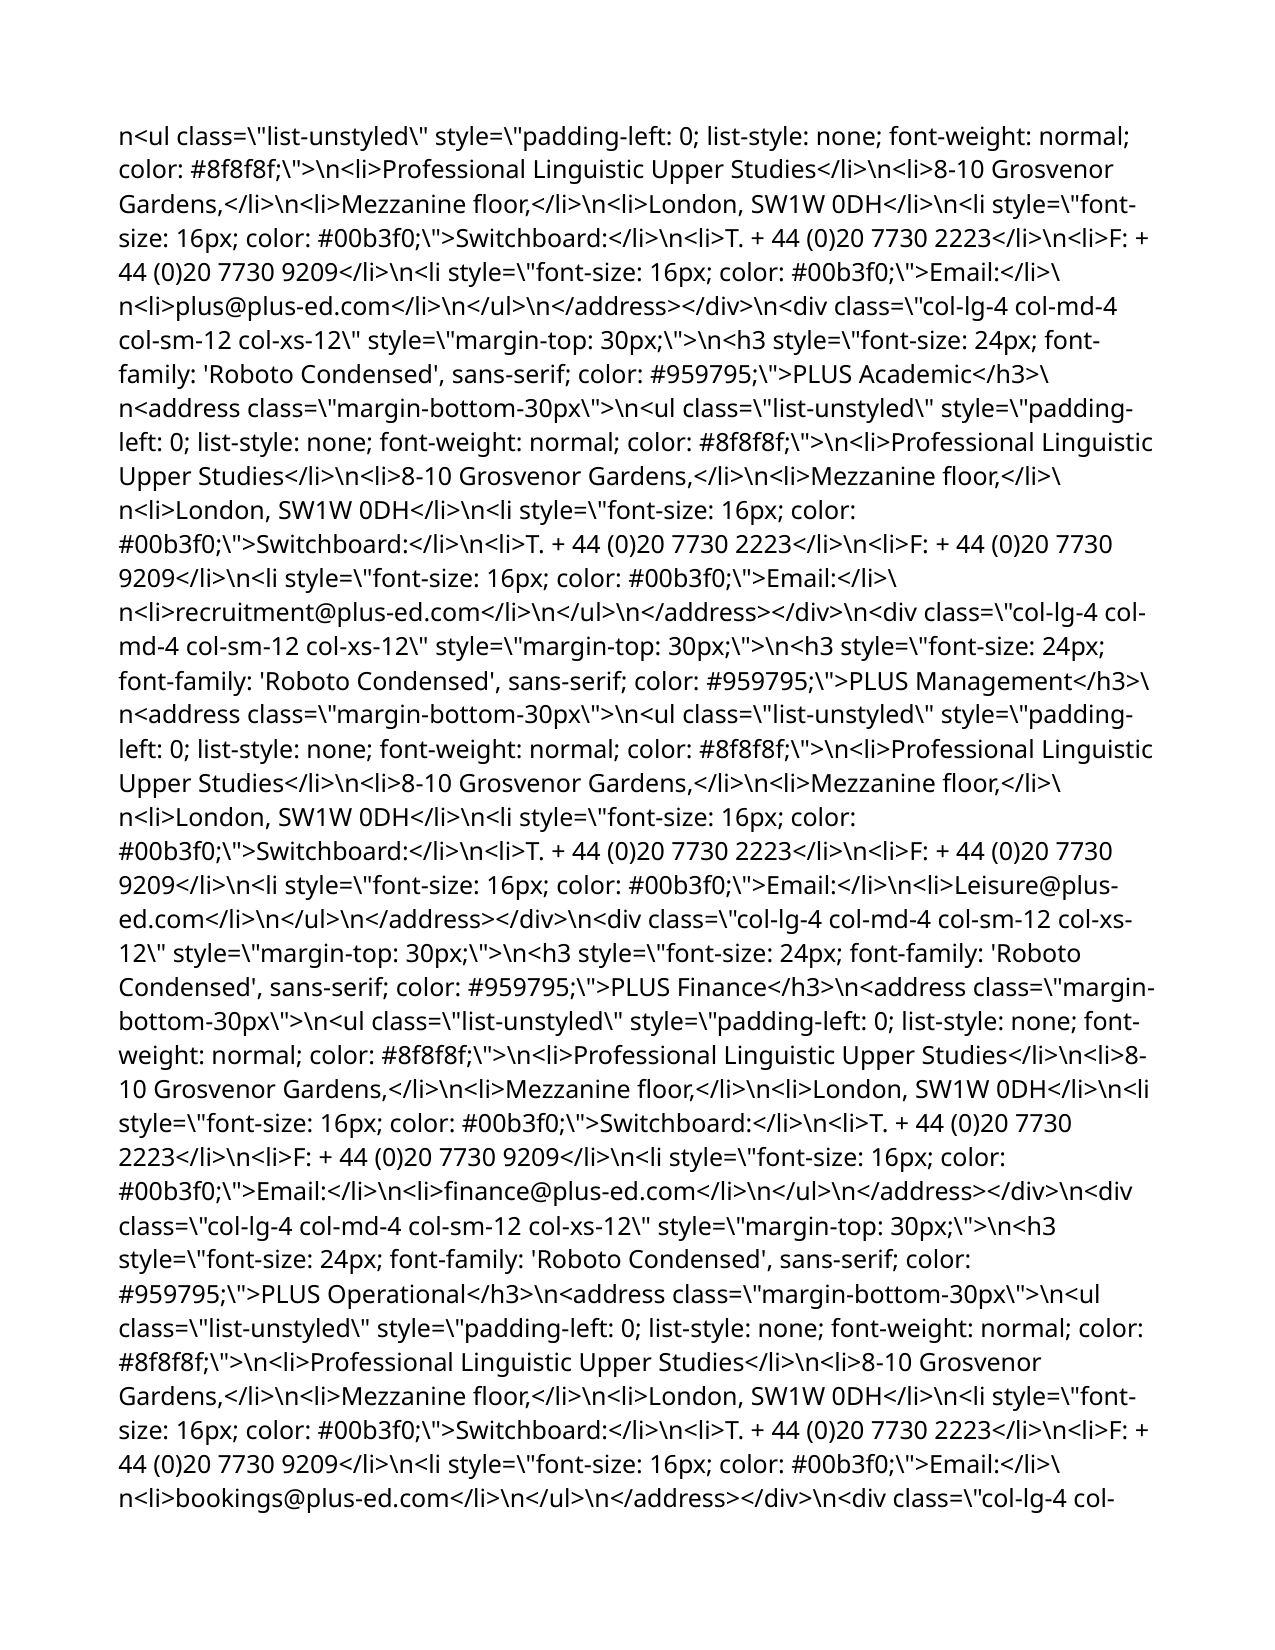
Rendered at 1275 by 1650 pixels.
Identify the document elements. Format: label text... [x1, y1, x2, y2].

text n<ul class=\"list-unstyled\" style=\"padding-left: 0; list-style: none; font-weight: normal; color: #8f8f8f;\">\n<li>Professional Linguistic Upper Studies</li>\n<li>8-10 Grosvenor Gardens,</li>\n<li>Mezzanine floor,</li>\n<li>London, SW1W 0DH</li>\n<li style=\"font-size: 16px; color: #00b3f0;\">Switchboard:</li>\n<li>T. + 44 (0)20 7730 2223</li>\n<li>F: + 44 (0)20 7730 9209</li>\n<li style=\"font-size: 16px; color: #00b3f0;\">Email:</li>\n<li>plus@plus-ed.com</li>\n</ul>\n</address></div>\n<div class=\"col-lg-4 col-md-4 col-sm-12 col-xs-12\" style=\"margin-top: 30px;\">\n<h3 style=\"font-size: 24px; font-family: 'Roboto Condensed', sans-serif; color: #959795;\">PLUS Academic</h3>\n<address class=\"margin-bottom-30px\">\n<ul class=\"list-unstyled\" style=\"padding-left: 0; list-style: none; font-weight: normal; color: #8f8f8f;\">\n<li>Professional Linguistic Upper Studies</li>\n<li>8-10 Grosvenor Gardens,</li>\n<li>Mezzanine floor,</li>\n<li>London, SW1W 0DH</li>\n<li style=\"font-size: 16px; color: #00b3f0;\">Switchboard:</li>\n<li>T. + 44 (0)20 7730 2223</li>\n<li>F: + 44 (0)20 7730 9209</li>\n<li style=\"font-size: 16px; color: #00b3f0;\">Email:</li>\n<li>recruitment@plus-ed.com</li>\n</ul>\n</address></div>\n<div class=\"col-lg-4 col-md-4 col-sm-12 col-xs-12\" style=\"margin-top: 30px;\">\n<h3 style=\"font-size: 24px; font-family: 'Roboto Condensed', sans-serif; color: #959795;\">PLUS Management</h3>\n<address class=\"margin-bottom-30px\">\n<ul class=\"list-unstyled\" style=\"padding-left: 0; list-style: none; font-weight: normal; color: #8f8f8f;\">\n<li>Professional Linguistic Upper Studies</li>\n<li>8-10 Grosvenor Gardens,</li>\n<li>Mezzanine floor,</li>\n<li>London, SW1W 0DH</li>\n<li style=\"font-size: 16px; color: #00b3f0;\">Switchboard:</li>\n<li>T. + 44 (0)20 7730 2223</li>\n<li>F: + 44 (0)20 7730 9209</li>\n<li style=\"font-size: 16px; color: #00b3f0;\">Email:</li>\n<li>Leisure@plus-ed.com</li>\n</ul>\n</address></div>\n<div class=\"col-lg-4 col-md-4 col-sm-12 col-xs-12\" style=\"margin-top: 30px;\">\n<h3 style=\"font-size: 24px; font-family: 'Roboto Condensed', sans-serif; color: #959795;\">PLUS Finance</h3>\n<address class=\"margin-bottom-30px\">\n<ul class=\"list-unstyled\" style=\"padding-left: 0; list-style: none; font-weight: normal; color: #8f8f8f;\">\n<li>Professional Linguistic Upper Studies</li>\n<li>8-10 Grosvenor Gardens,</li>\n<li>Mezzanine floor,</li>\n<li>London, SW1W 0DH</li>\n<li style=\"font-size: 16px; color: #00b3f0;\">Switchboard:</li>\n<li>T. + 44 (0)20 7730 2223</li>\n<li>F: + 44 (0)20 7730 9209</li>\n<li style=\"font-size: 16px; color: #00b3f0;\">Email:</li>\n<li>finance@plus-ed.com</li>\n</ul>\n</address></div>\n<div class=\"col-lg-4 col-md-4 col-sm-12 col-xs-12\" style=\"margin-top: 30px;\">\n<h3 style=\"font-size: 24px; font-family: 'Roboto Condensed', sans-serif; color: #959795;\">PLUS Operational</h3>\n<address class=\"margin-bottom-30px\">\n<ul class=\"list-unstyled\" style=\"padding-left: 0; list-style: none; font-weight: normal; color: #8f8f8f;\">\n<li>Professional Linguistic Upper Studies</li>\n<li>8-10 Grosvenor Gardens,</li>\n<li>Mezzanine floor,</li>\n<li>London, SW1W 0DH</li>\n<li style=\"font-size: 16px; color: #00b3f0;\">Switchboard:</li>\n<li>T. + 44 (0)20 7730 2223</li>\n<li>F: + 44 (0)20 7730 9209</li>\n<li style=\"font-size: 16px; color: #00b3f0;\">Email:</li>\n<li>bookings@plus-ed.com</li>\n</ul>\n</address></div>\n<div class=\"col-lg-4 col- [118, 118, 1157, 1515]
